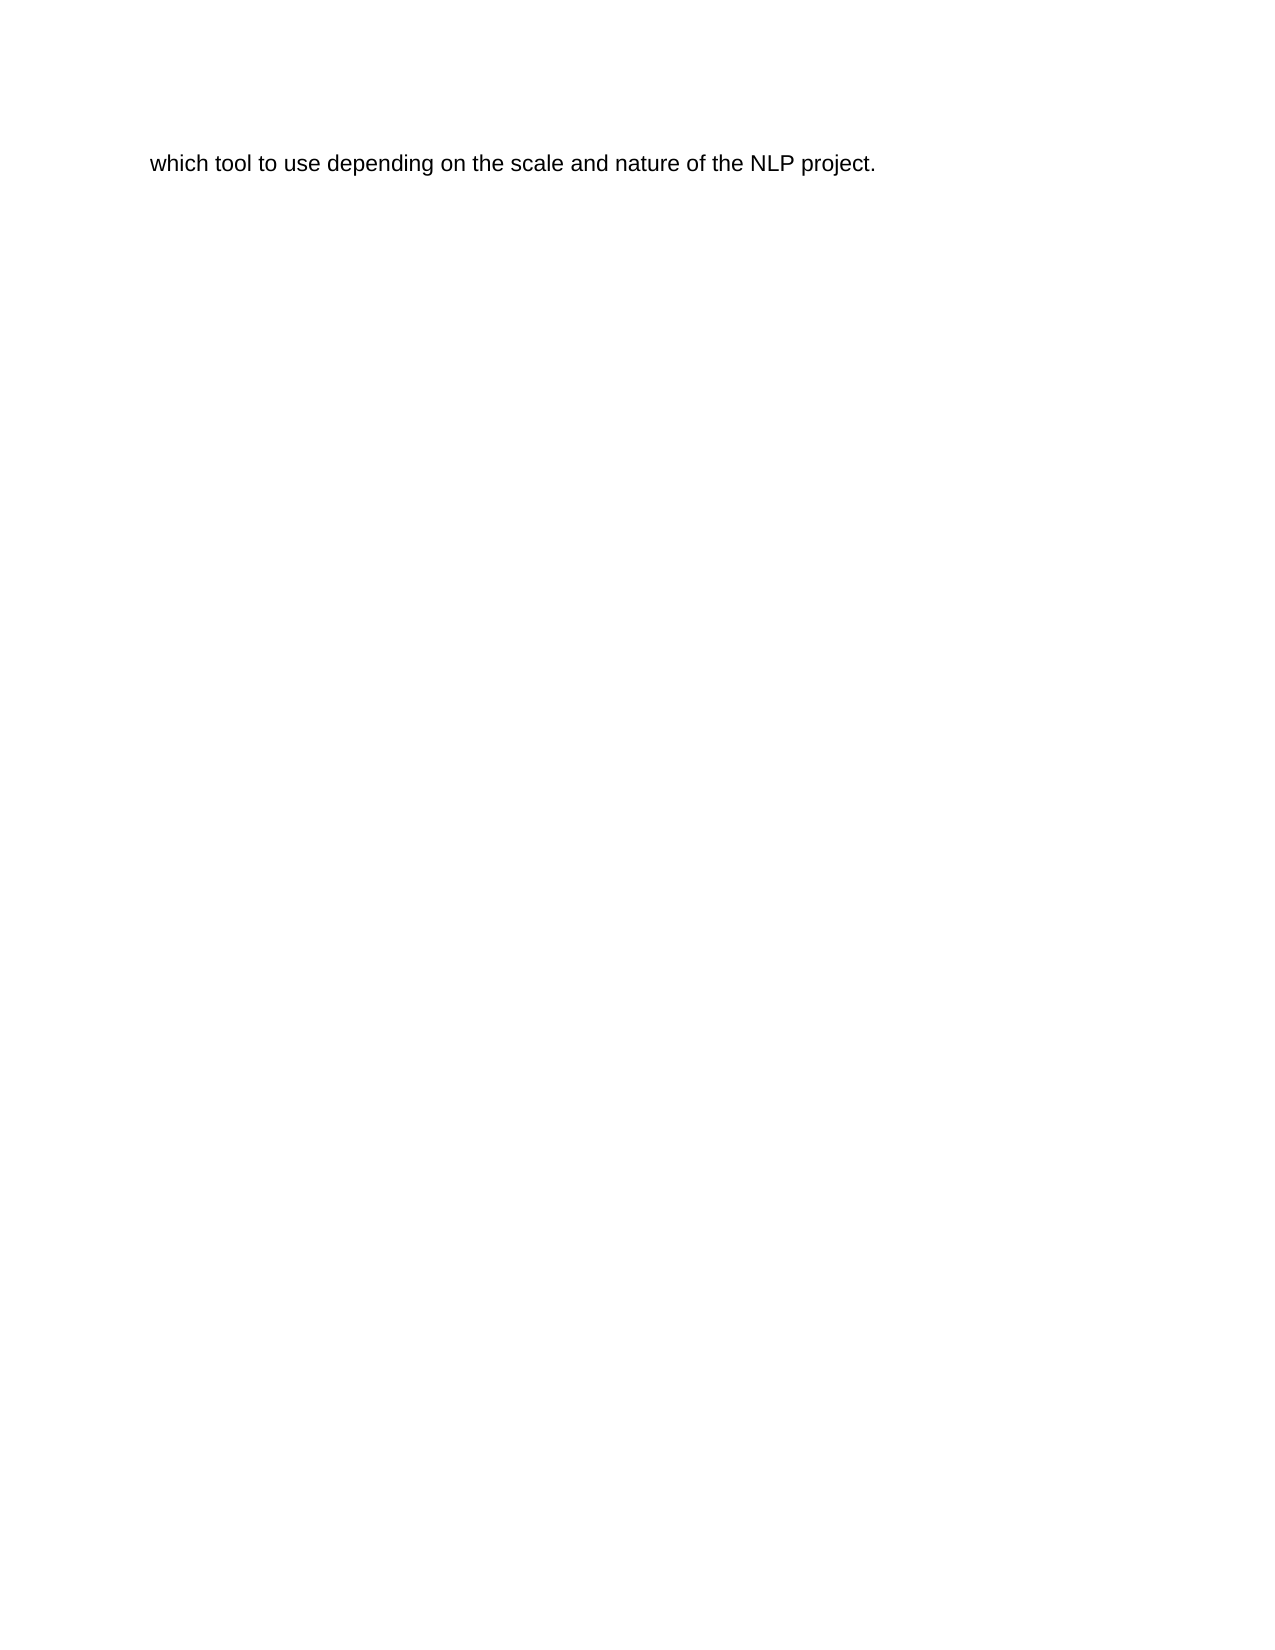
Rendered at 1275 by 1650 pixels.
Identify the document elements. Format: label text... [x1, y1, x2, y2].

text which tool to use depending on the scale and nature of the NLP project. [150, 150, 1125, 176]
